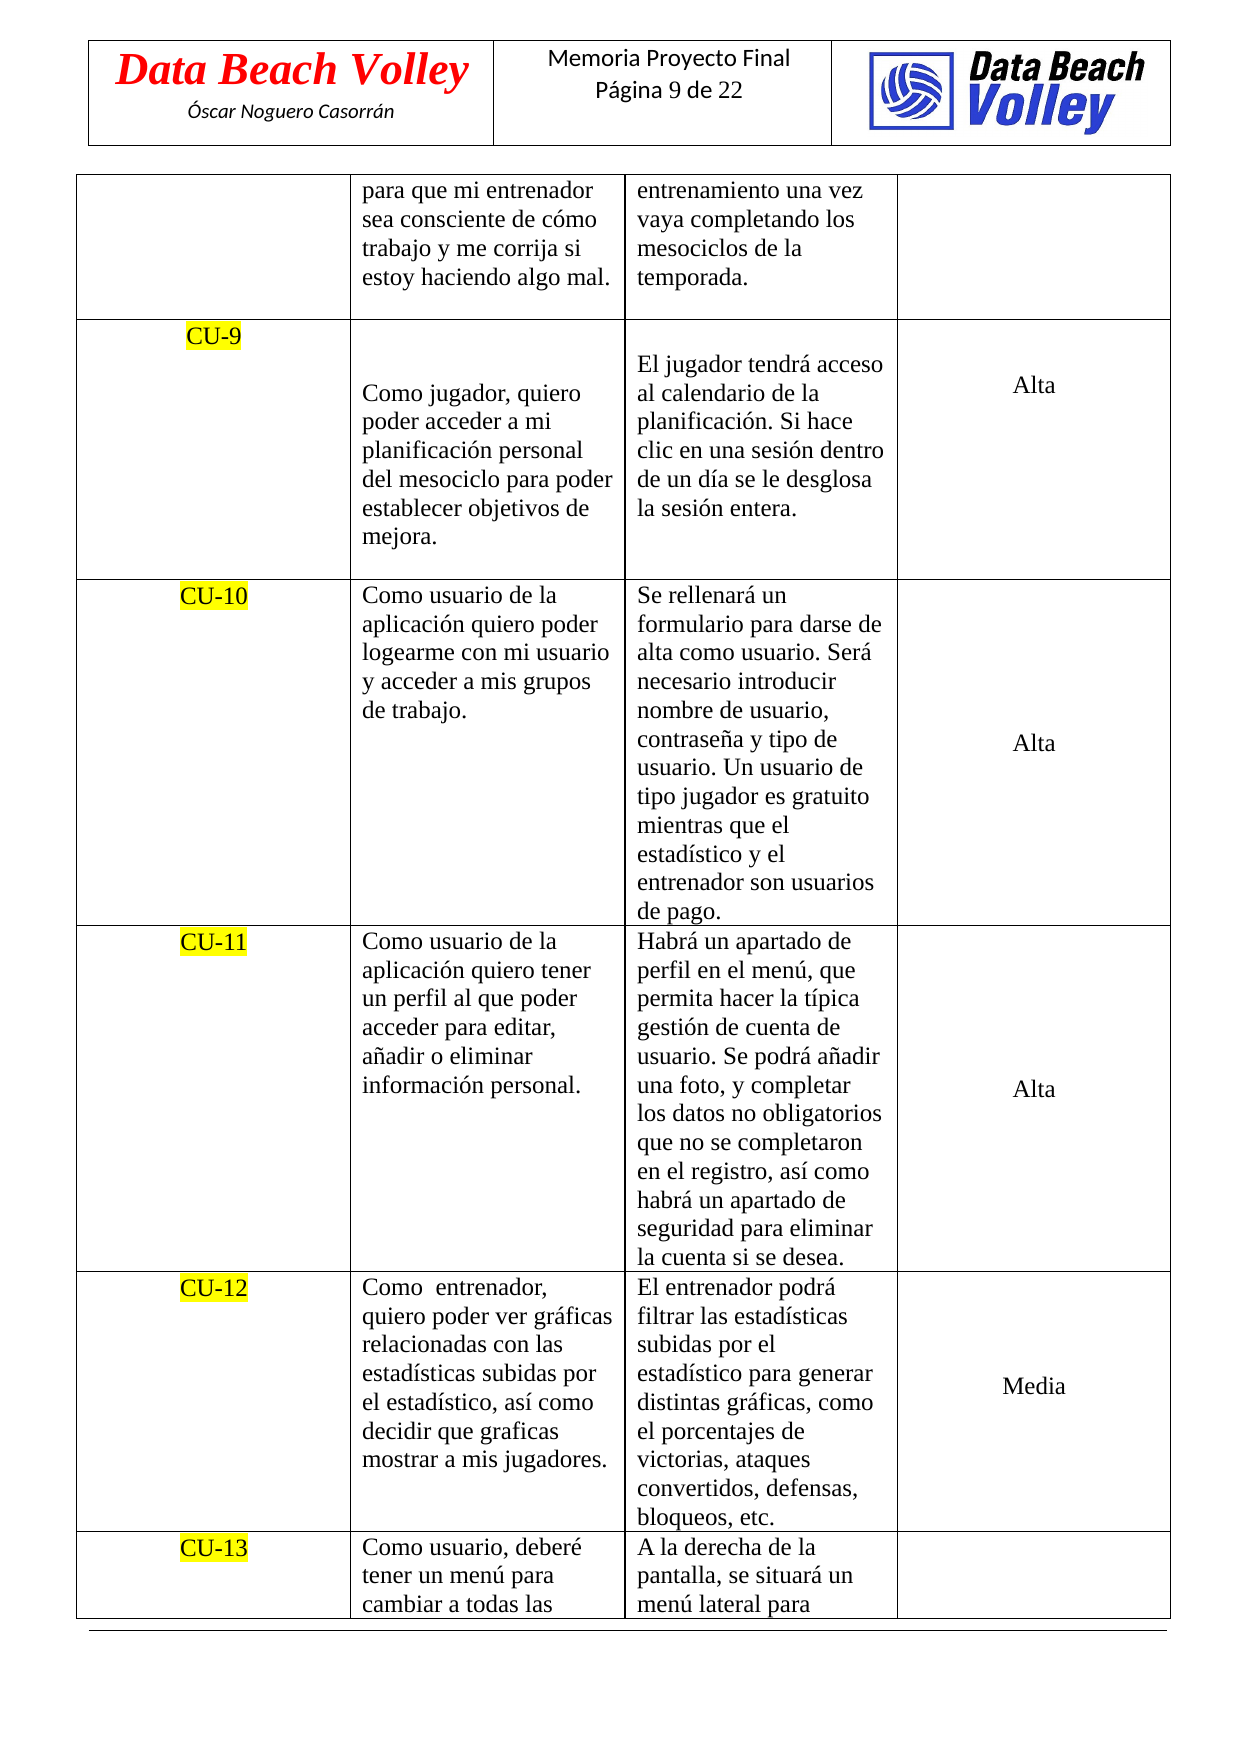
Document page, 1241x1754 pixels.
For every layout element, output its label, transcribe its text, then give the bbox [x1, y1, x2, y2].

table_cell [898, 1532, 1170, 1618]
table_cell Alta [898, 320, 1170, 579]
table_cell para que mi entrenador sea consciente de cómo trabajo y me corrija si estoy haciendo algo mal. [351, 175, 624, 319]
table_cell CU-9 [77, 320, 350, 579]
table_cell Como usuario de la aplicación quiero poder logearme con mi usuario y acceder a mis grupos de trabajo. [351, 580, 624, 925]
table_cell A la derecha de la pantalla, se situará un menú lateral para [626, 1532, 897, 1618]
picture [867, 48, 1148, 137]
table_cell El jugador tendrá acceso al calendario de la planificación. Si hace clic en una sesión dentro de un día se le desglosa la sesión entera. [626, 320, 897, 579]
table_cell Se rellenará un formulario para darse de alta como usuario. Será necesario introducir nombre de usuario, contraseña y tipo de usuario. Un usuario de tipo jugador es gratuito mientras que el estadístico y el entrenador son usuarios de pago. [626, 580, 897, 925]
table_cell entrenamiento una vez vaya completando los mesociclos de la temporada. [626, 175, 897, 319]
table_cell [77, 175, 350, 319]
table_cell [898, 175, 1170, 319]
table_cell Como entrenador, quiero poder ver gráficas relacionadas con las estadísticas subidas por el estadístico, así como decidir que graficas mostrar a mis jugadores. [351, 1272, 624, 1531]
table_cell CU-12 [77, 1272, 350, 1531]
table_cell CU-13 [77, 1532, 350, 1618]
table_cell Media [898, 1272, 1170, 1531]
table_cell Alta [898, 926, 1170, 1271]
table_cell Alta [898, 580, 1170, 925]
table_cell Como usuario, deberé tener un menú para cambiar a todas las [351, 1532, 624, 1618]
table_cell El entrenador podrá filtrar las estadísticas subidas por el estadístico para generar distintas gráficas, como el porcentajes de victorias, ataques convertidos, defensas, bloqueos, etc. [626, 1272, 897, 1531]
table_cell CU-10 [77, 580, 350, 925]
table_cell Como usuario de la aplicación quiero tener un perfil al que poder acceder para editar, añadir o eliminar información personal. [351, 926, 624, 1271]
table_cell CU-11 [77, 926, 350, 1271]
table_cell Habrá un apartado de perfil en el menú, que permita hacer la típica gestión de cuenta de usuario. Se podrá añadir una foto, y completar los datos no obligatorios que no se completaron en el registro, así como habrá un apartado de seguridad para eliminar la cuenta si se desea. [626, 926, 897, 1271]
table_cell Como jugador, quiero poder acceder a mi planificación personal del mesociclo para poder establecer objetivos de mejora. [351, 320, 624, 579]
